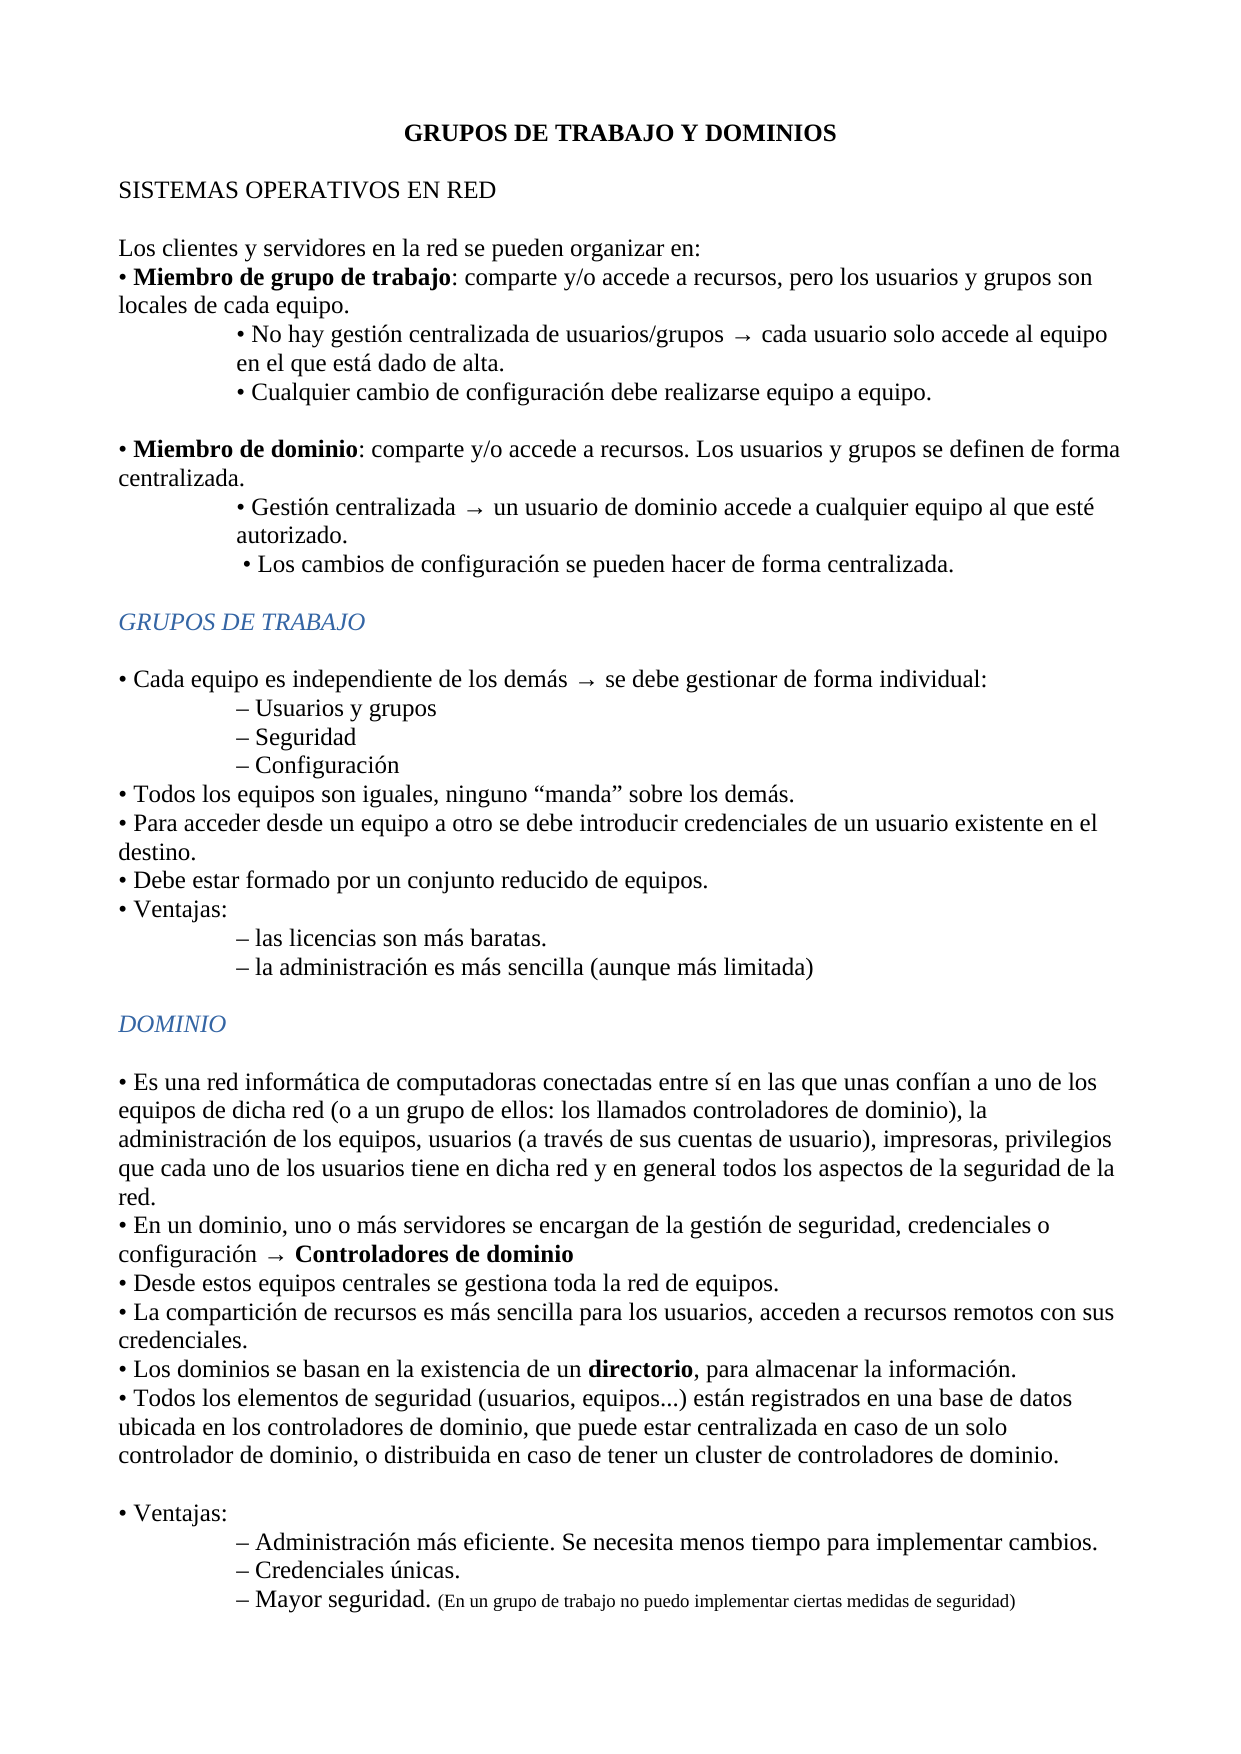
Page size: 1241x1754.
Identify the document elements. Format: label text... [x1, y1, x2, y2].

text • Cualquier cambio de configuración debe realizarse equipo a equipo. [118, 377, 1122, 406]
text – Seguridad [118, 722, 1122, 751]
text Los clientes y servidores en la red se pueden organizar en: [118, 233, 1122, 262]
text – Credenciales únicas. [118, 1556, 1122, 1584]
text • Para acceder desde un equipo a otro se debe introducir credenciales de un usuario existente en el destino. [118, 808, 1122, 866]
text • En un dominio, uno o más servidores se encargan de la gestión de seguridad, credenciales o configuración → Controladores de dominio [118, 1211, 1122, 1268]
text • Desde estos equipos centrales se gestiona toda la red de equipos. [118, 1268, 1122, 1297]
text GRUPOS DE TRABAJO Y DOMINIOS [118, 118, 1122, 147]
text DOMINIO [118, 1009, 1122, 1038]
text – Administración más eficiente. Se necesita menos tiempo para implementar cambios. [118, 1527, 1122, 1556]
text GRUPOS DE TRABAJO [118, 607, 1122, 636]
text • Miembro de dominio: comparte y/o accede a recursos. Los usuarios y grupos se definen de forma centralizada. [118, 434, 1122, 492]
text • Ventajas: [118, 1498, 1122, 1527]
text – Usuarios y grupos [118, 693, 1122, 722]
text • Todos los elementos de seguridad (usuarios, equipos...) están registrados en una base de datos ubicada en los controladores de dominio, que puede estar centralizada en caso de un solo controlador de dominio, o distribuida en caso de tener un cluster de controladores de dominio. [118, 1383, 1122, 1469]
text • Los cambios de configuración se pueden hacer de forma centralizada. [118, 549, 1122, 578]
text SISTEMAS OPERATIVOS EN RED [118, 176, 1122, 204]
text • Los dominios se basan en la existencia de un directorio, para almacenar la información. [118, 1354, 1122, 1383]
text • Miembro de grupo de trabajo: comparte y/o accede a recursos, pero los usuarios y grupos son locales de cada equipo. [118, 262, 1122, 319]
text • Cada equipo es independiente de los demás → se debe gestionar de forma individual: [118, 664, 1122, 693]
text • Debe estar formado por un conjunto reducido de equipos. [118, 866, 1122, 894]
text • Gestión centralizada → un usuario de dominio accede a cualquier equipo al que esté autorizado. [118, 492, 1122, 549]
text – las licencias son más baratas. [118, 923, 1122, 952]
text • Es una red informática de computadoras conectadas entre sí en las que unas confían a uno de los equipos de dicha red (o a un grupo de ellos: los llamados controladores de dominio), la administración de los equipos, usuarios (a través de sus cuentas de usuario), impresoras, privilegios que cada uno de los usuarios tiene en dicha red y en general todos los aspectos de la seguridad de la red. [118, 1067, 1122, 1211]
text – Mayor seguridad. (En un grupo de trabajo no puedo implementar ciertas medidas de seguridad) [118, 1584, 1122, 1613]
text • No hay gestión centralizada de usuarios/grupos → cada usuario solo accede al equipo en el que está dado de alta. [118, 319, 1122, 377]
text • Todos los equipos son iguales, ninguno “manda” sobre los demás. [118, 779, 1122, 808]
text – Configuración [118, 751, 1122, 779]
text – la administración es más sencilla (aunque más limitada) [118, 952, 1122, 981]
text • La compartición de recursos es más sencilla para los usuarios, acceden a recursos remotos con sus credenciales. [118, 1297, 1122, 1354]
text • Ventajas: [118, 894, 1122, 923]
